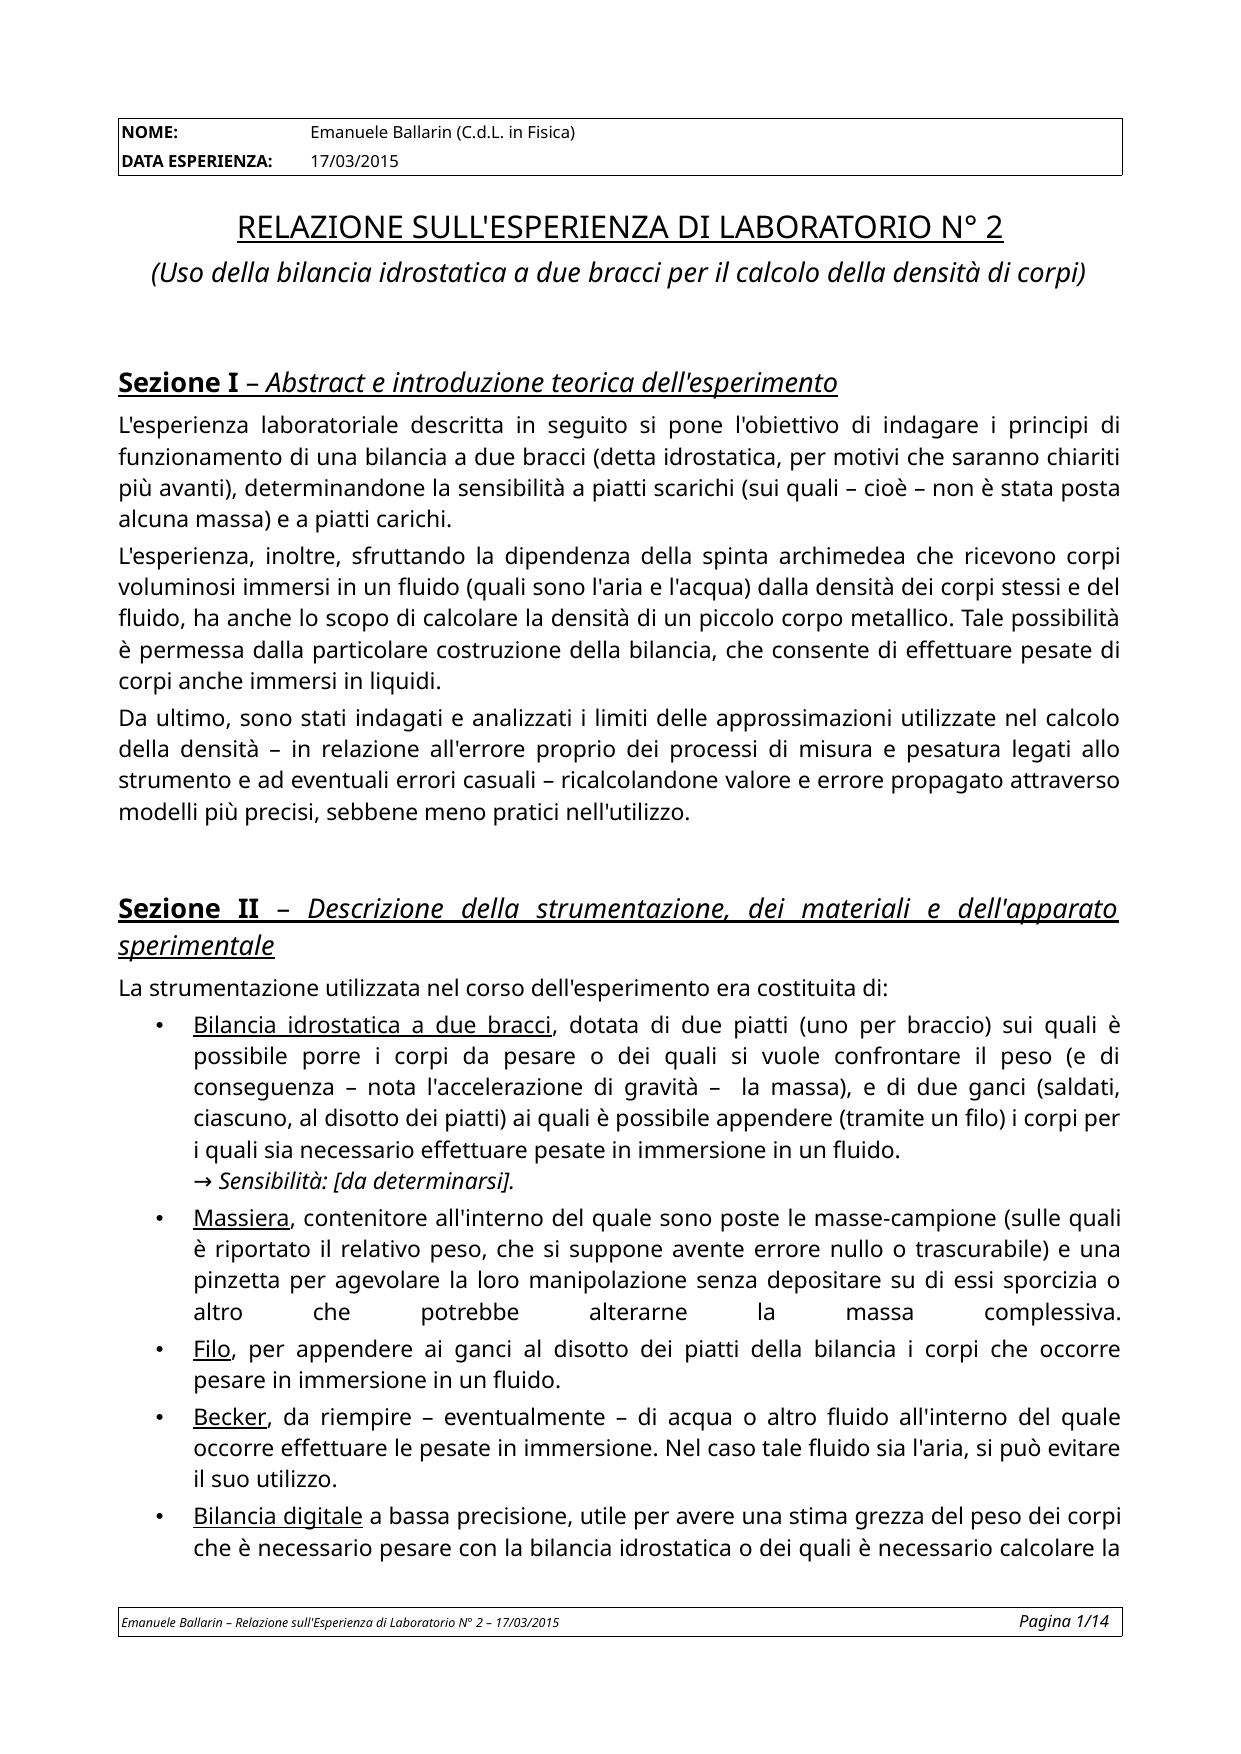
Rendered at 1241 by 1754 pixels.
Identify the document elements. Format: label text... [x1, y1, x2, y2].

text Sezione II – Descrizione della strumentazione, dei materiali e dell'apparato sperimentale [118, 889, 1122, 963]
text Sezione I – Abstract e introduzione teorica dell'esperimento [118, 364, 1122, 401]
text L'esperienza laboratoriale descritta in seguito si pone l'obiettivo di indagare i principi di funzionamento di una bilancia a due bracci (detta idrostatica, per motivi che saranno chiariti più avanti), determinandone la sensibilità a piatti scarichi (sui quali – cioè – non è stata posta alcuna massa) e a piatti carichi. [118, 409, 1122, 534]
text (Uso della bilancia idrostatica a due bracci per il calcolo della densità di corpi) [118, 253, 1122, 290]
text La strumentazione utilizzata nel corso dell'esperimento era costituita di: [118, 972, 1122, 1003]
list Massiera, contenitore all'interno del quale sono poste le masse-campione (sulle quali è riportato il relativo peso, che si suppone avente errore nullo o trascurabile) e una pinzetta per agevolare la loro manipolazione senza depositare su di essi sporcizia o altro che potrebbe alterarne la massa complessiva. [156, 1202, 1122, 1333]
text Da ultimo, sono stati indagati e analizzati i limiti delle approssimazioni utilizzate nel calcolo della densità – in relazione all'errore proprio dei processi di misura e pesatura legati allo strumento e ad eventuali errori casuali – ricalcolandone valore e errore propagato attraverso modelli più precisi, sebbene meno pratici nell'utilizzo. [118, 702, 1122, 827]
list Bilancia idrostatica a due bracci, dotata di due piatti (uno per braccio) sui quali è possibile porre i corpi da pesare o dei quali si vuole confrontare il peso (e di conseguenza – nota l'accelerazione di gravità – la massa), e di due ganci (saldati, ciascuno, al disotto dei piatti) ai quali è possibile appendere (tramite un filo) i corpi per i quali sia necessario effettuare pesate in immersione in un fluido. [156, 1009, 1122, 1165]
text RELAZIONE SULL'ESPERIENZA DI LABORATORIO N° 2 [118, 205, 1122, 247]
list Bilancia digitale a bassa precisione, utile per avere una stima grezza del peso dei corpi che è necessario pesare con la bilancia idrostatica o dei quali è necessario calcolare la [156, 1500, 1122, 1563]
list Becker, da riempire – eventualmente – di acqua o altro fluido all'interno del quale occorre effettuare le pesate in immersione. Nel caso tale fluido sia l'aria, si può evitare il suo utilizzo. [156, 1401, 1122, 1494]
list → Sensibilità: [da determinarsi]. [156, 1165, 1122, 1202]
text L'esperienza, inoltre, sfruttando la dipendenza della spinta archimedea che ricevono corpi voluminosi immersi in un fluido (quali sono l'aria e l'acqua) dalla densità dei corpi stessi e del fluido, ha anche lo scopo di calcolare la densità di un piccolo corpo metallico. Tale possibilità è permessa dalla particolare costruzione della bilancia, che consente di effettuare pesate di corpi anche immersi in liquidi. [118, 540, 1122, 696]
list Filo, per appendere ai ganci al disotto dei piatti della bilancia i corpi che occorre pesare in immersione in un fluido. [156, 1333, 1122, 1395]
